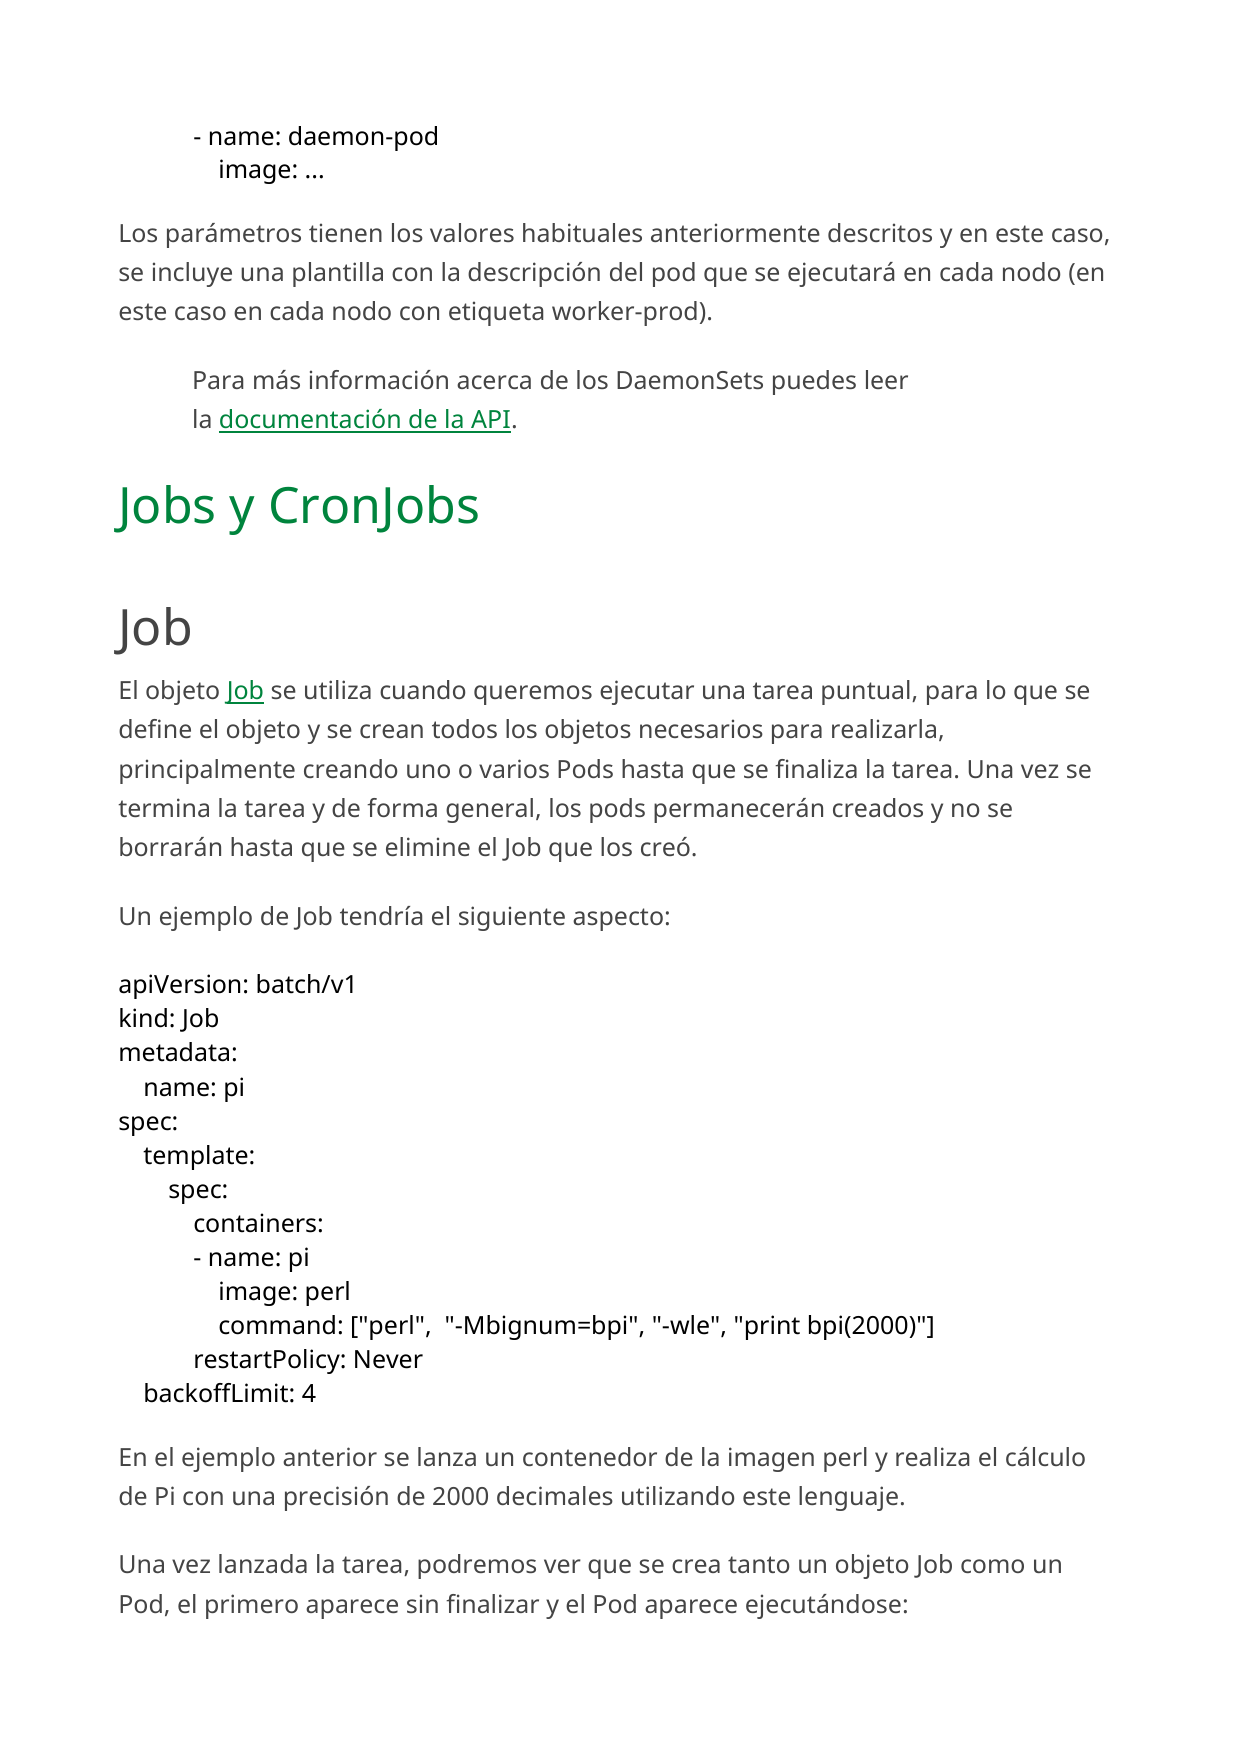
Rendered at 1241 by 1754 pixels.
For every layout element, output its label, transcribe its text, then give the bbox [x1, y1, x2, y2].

text containers: [118, 1205, 1122, 1239]
text El objeto Job se utiliza cuando queremos ejecutar una tarea puntual, para lo que se define el objeto y se crean todos los objetos necesarios para realizarla, principalmente creando uno o varios Pods hasta que se finaliza la tarea. Una vez se termina la tarea y de forma general, los pods permanecerán creados y no se borrarán hasta que se elimine el Job que los creó. [118, 673, 1122, 864]
subtitle Job [118, 592, 1122, 661]
text Una vez lanzada la tarea, podremos ver que se crea tanto un objeto Job como un Pod, el primero aparece sin finalizar y el Pod aparece ejecutándose: [118, 1547, 1122, 1620]
text restartPolicy: Never [118, 1342, 1122, 1376]
text - name: pi [118, 1239, 1122, 1273]
text spec: [118, 1171, 1122, 1205]
subtitle Jobs y CronJobs [118, 471, 1075, 539]
text - name: daemon-pod [118, 118, 1122, 152]
text command: ["perl", "-Mbignum=bpi", "-wle", "print bpi(2000)"] [118, 1308, 1122, 1342]
list Para más información acerca de los DaemonSets puedes leer la documentación de la API. [118, 363, 1122, 436]
text image: perl [118, 1273, 1122, 1308]
text template: [118, 1137, 1122, 1171]
text metadata: [118, 1035, 1122, 1069]
text apiVersion: batch/v1 [118, 967, 1122, 1001]
text Los parámetros tienen los valores habituales anteriormente descritos y en este caso, se incluye una plantilla con la descripción del pod que se ejecutará en cada nodo (en este caso en cada nodo con etiqueta worker-prod). [118, 216, 1122, 328]
text name: pi [118, 1069, 1122, 1103]
text image: ... [118, 152, 1122, 186]
text Un ejemplo de Job tendría el siguiente aspecto: [118, 898, 1122, 932]
text spec: [118, 1103, 1122, 1137]
text En el ejemplo anterior se lanza un contenedor de la imagen perl y realiza el cálculo de Pi con una precisión de 2000 decimales utilizando este lenguaje. [118, 1439, 1122, 1512]
text backoffLimit: 4 [118, 1376, 1122, 1410]
text kind: Job [118, 1001, 1122, 1035]
